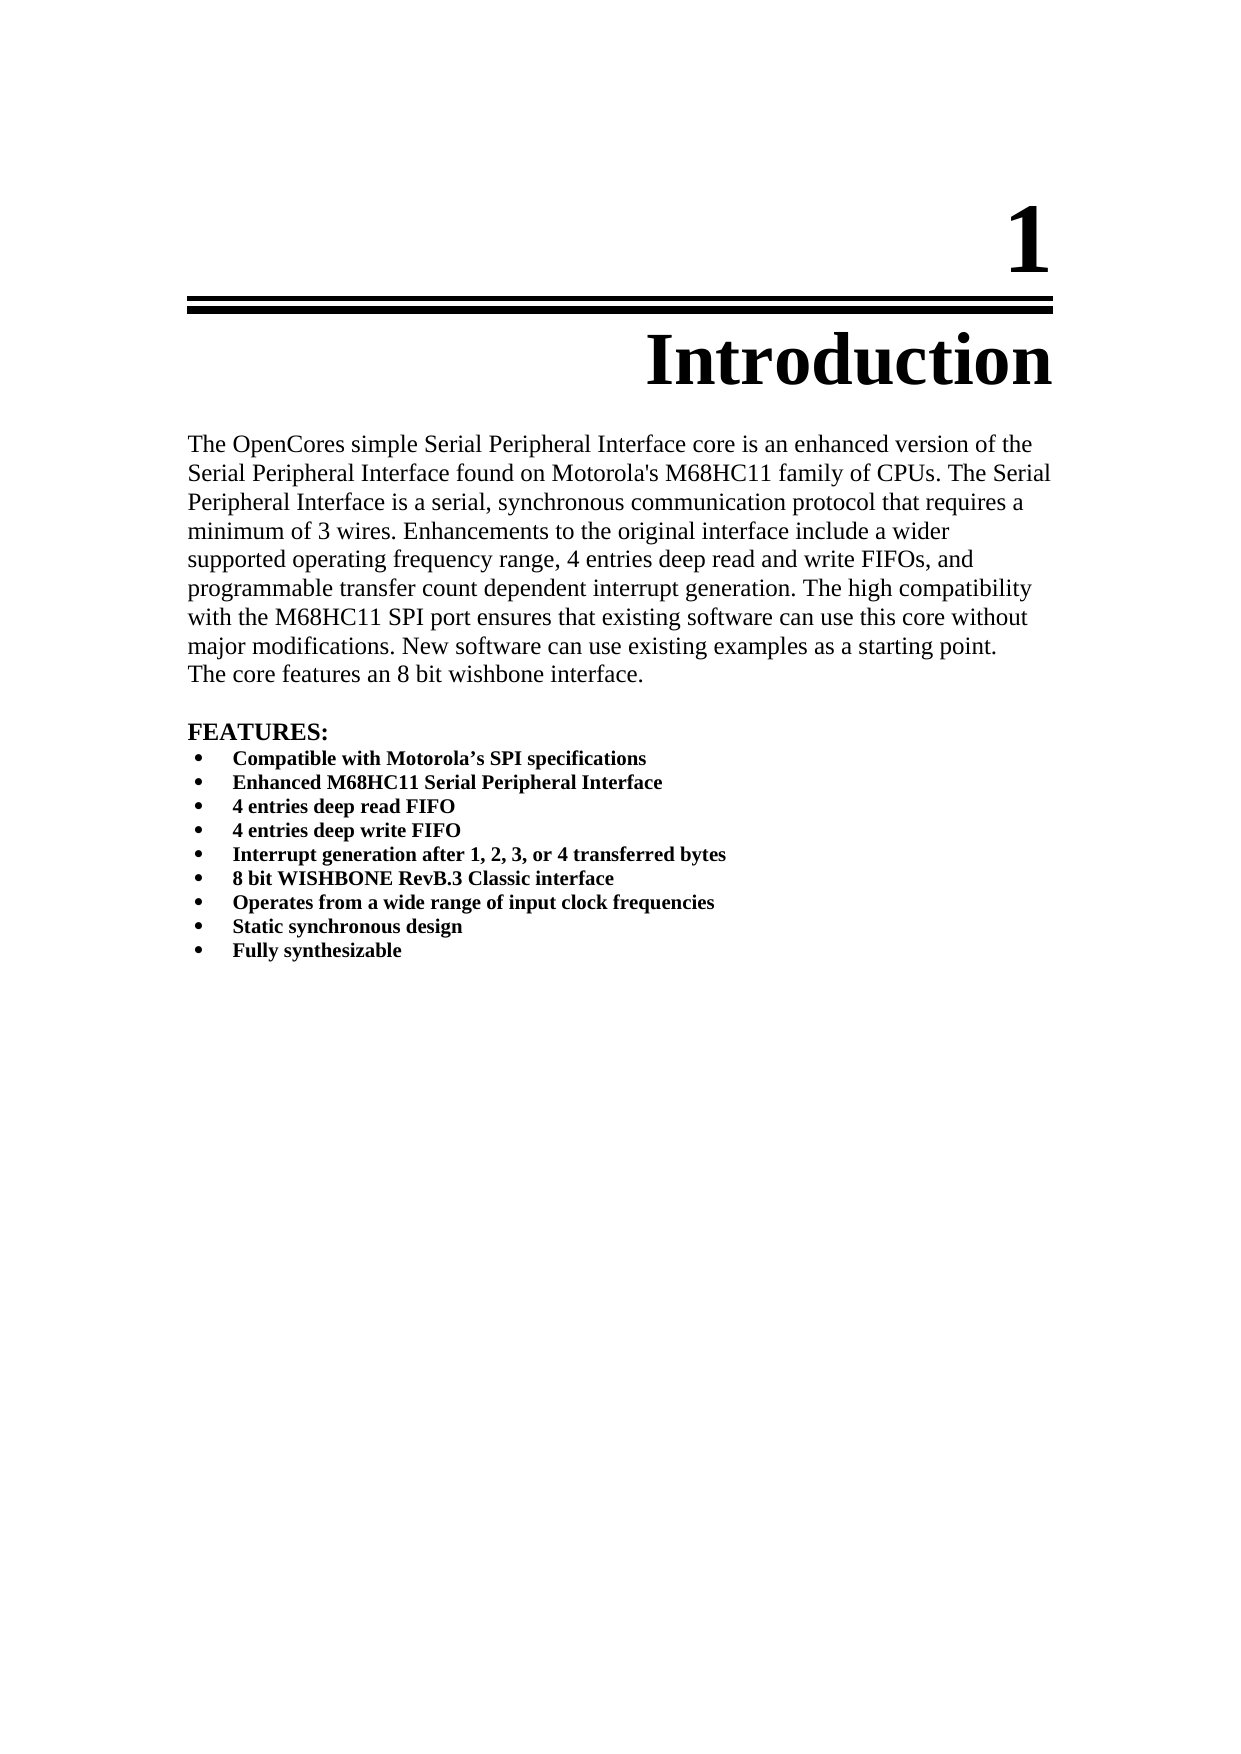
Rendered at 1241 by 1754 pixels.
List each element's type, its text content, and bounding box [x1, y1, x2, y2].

subtitle 1 [187, 179, 1053, 296]
list Static synchronous design [195, 914, 1053, 938]
subtitle [187, 301, 1053, 306]
list Operates from a wide range of input clock frequencies [195, 890, 1053, 914]
list Enhanced M68HC11 Serial Peripheral Interface [195, 770, 1053, 794]
list Interrupt generation after 1, 2, 3, or 4 transferred bytes [195, 842, 1053, 866]
text Introduction [187, 314, 1053, 401]
list 8 bit WISHBONE RevB.3 Classic interface [195, 866, 1053, 890]
list 4 entries deep write FIFO [195, 818, 1053, 842]
text The OpenCores simple Serial Peripheral Interface core is an enhanced version of the Serial Peripheral Interface found on Motorola's M68HC11 family of CPUs. The Serial Peripheral Interface is a serial, synchronous communication protocol that requires a minimum of 3 wires. Enhancements to the original interface include a wider supported operating frequency range, 4 entries deep read and write FIFOs, and programmable transfer count dependent interrupt generation. The high compatibility with the M68HC11 SPI port ensures that existing software can use this core without major modifications. New software can use existing examples as a starting point. The core features an 8 bit wishbone interface. [187, 429, 1053, 688]
text FEATURES: [187, 717, 1053, 746]
list Compatible with Motorola’s SPI specifications [195, 746, 1053, 770]
list 4 entries deep read FIFO [195, 794, 1053, 818]
list Fully synthesizable [195, 938, 1053, 962]
